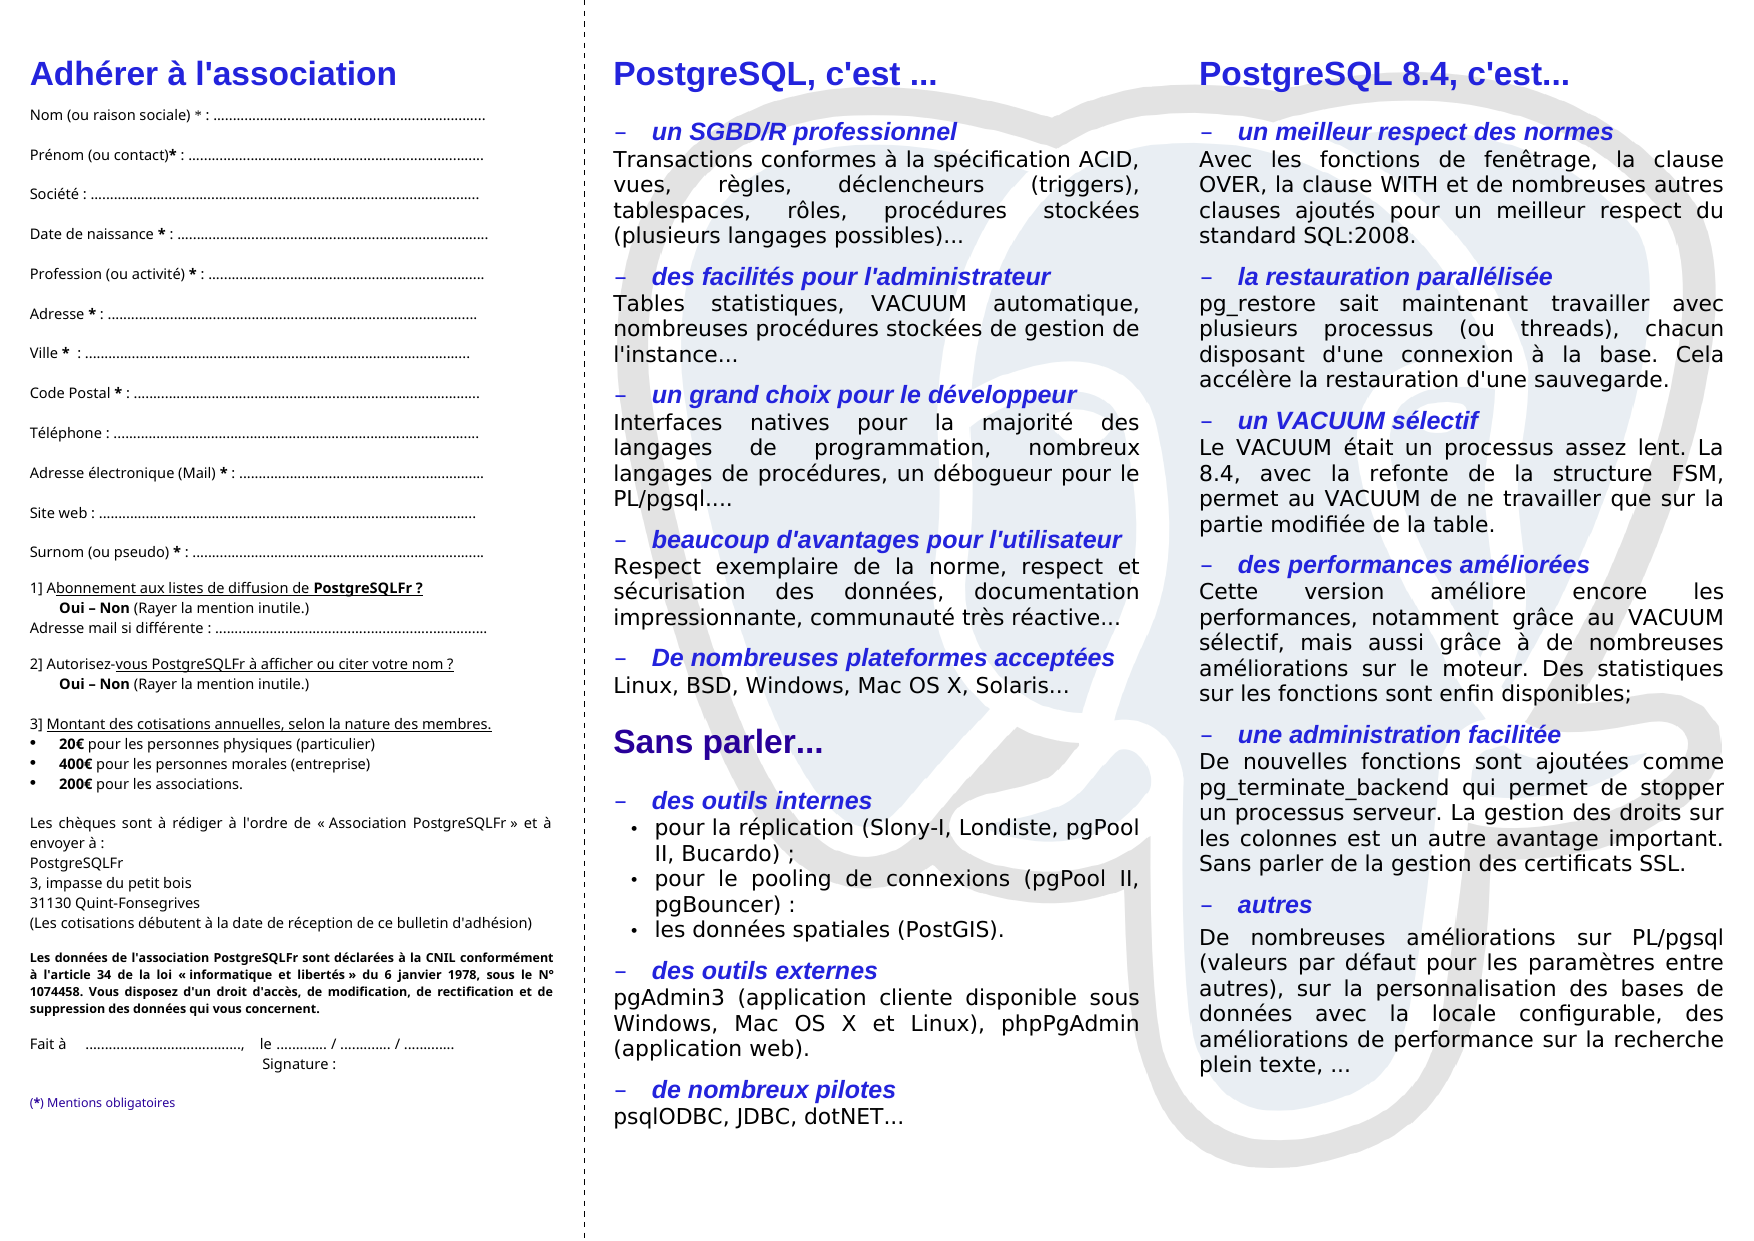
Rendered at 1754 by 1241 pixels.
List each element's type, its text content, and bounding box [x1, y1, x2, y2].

text Téléphone : .............................................................................................. [29, 423, 554, 443]
subtitle PostgreSQL 8.4, c'est... [1199, 54, 1724, 92]
list 20€ pour les personnes physiques (particulier) [29, 734, 552, 753]
list Oui – Non (Rayer la mention inutile.) [29, 674, 552, 694]
text 1] Abonnement aux listes de diffusion de PostgreSQLFr ? [29, 578, 554, 598]
list 400€ pour les personnes morales (entreprise) [29, 753, 552, 773]
text 31130 Quint-Fonsegrives [29, 893, 552, 913]
text Site web : ................................................................................................. [29, 502, 554, 522]
text Tables statistiques, VACUUM automatique, nombreuses procédures stockées de gestion de l'instance... [613, 291, 1140, 367]
text Adresse * : ............................................................................................... [29, 303, 554, 323]
text Interfaces natives pour la majorité des langages de programmation, nombreux langages de procédures, un débogueur pour le PL/pgsql.... [617, 525, 1140, 554]
subtitle beaucoup d'avantages pour l'utilisateur [614, 525, 1140, 631]
text Code Postal * : ......................................................................................... [29, 383, 554, 403]
subtitle PostgreSQL, c'est ... [613, 54, 1140, 92]
text PostgreSQLFr [29, 853, 552, 873]
text Signature : [28, 1054, 336, 1074]
text Surnom (ou pseudo) * : ........................................................................... [29, 542, 554, 562]
subtitle un grand choix pour le développeur [614, 381, 1140, 512]
text Date de naissance * : ................................................................................ [29, 224, 554, 244]
text (*) Mentions obligatoires [29, 1074, 554, 1111]
text Profession (ou activité) * : ....................................................................... [29, 264, 554, 283]
text (Les cotisations débutent à la date de réception de ce bulletin d'adhésion) [29, 913, 552, 933]
list 200€ pour les associations. [29, 773, 552, 793]
text Les chèques sont à rédiger à l'ordre de « Association PostgreSQLFr » et à envoyer à : [29, 813, 552, 853]
text 3, impasse du petit bois [29, 873, 552, 893]
text Société : .................................................................................................... [29, 184, 554, 204]
text 2] Autorisez-vous PostgreSQLFr à afficher ou citer votre nom ? [29, 654, 554, 674]
text Les données de l'association PostgreSQLFr sont déclarées à la CNIL conformément à l'article 34 de la loi « informatique et libertés » du 6 janvier 1978, sous le N° 1074458. Vous disposez d'un droit d'accès, de modification, de rectification et de suppression des données qui vous concernent. [29, 949, 554, 1017]
text Adresse mail si différente : ...................................................................... [29, 618, 554, 638]
text Adresse électronique (Mail) * : ............................................................... [29, 463, 554, 482]
text Fait à ........................................, le ............. / ............. / ............. [29, 1034, 554, 1054]
list Oui – Non (Rayer la mention inutile.) [29, 598, 554, 618]
text Transactions conformes à la spécification ACID, vues, règles, déclencheurs (triggers), tablespaces, rôles, procédures stockées (plusieurs langages possibles)... [613, 147, 1140, 249]
text Nom (ou raison sociale) * : ...................................................................... [29, 104, 554, 124]
text Prénom (ou contact)* : ............................................................................ [29, 144, 554, 164]
text Tables statistiques, VACUUM automatique, nombreuses procédures stockées de gestion de l'instance... [617, 381, 1140, 410]
text Ville * : ................................................................................................... [29, 343, 554, 363]
subtitle des facilités pour l'administrateur [614, 262, 1140, 291]
text 3] Montant des cotisations annuelles, selon la nature des membres. [29, 714, 552, 734]
subtitle Adhérer à l'association [29, 54, 554, 92]
subtitle un SGBD/R professionnel [614, 117, 1140, 147]
